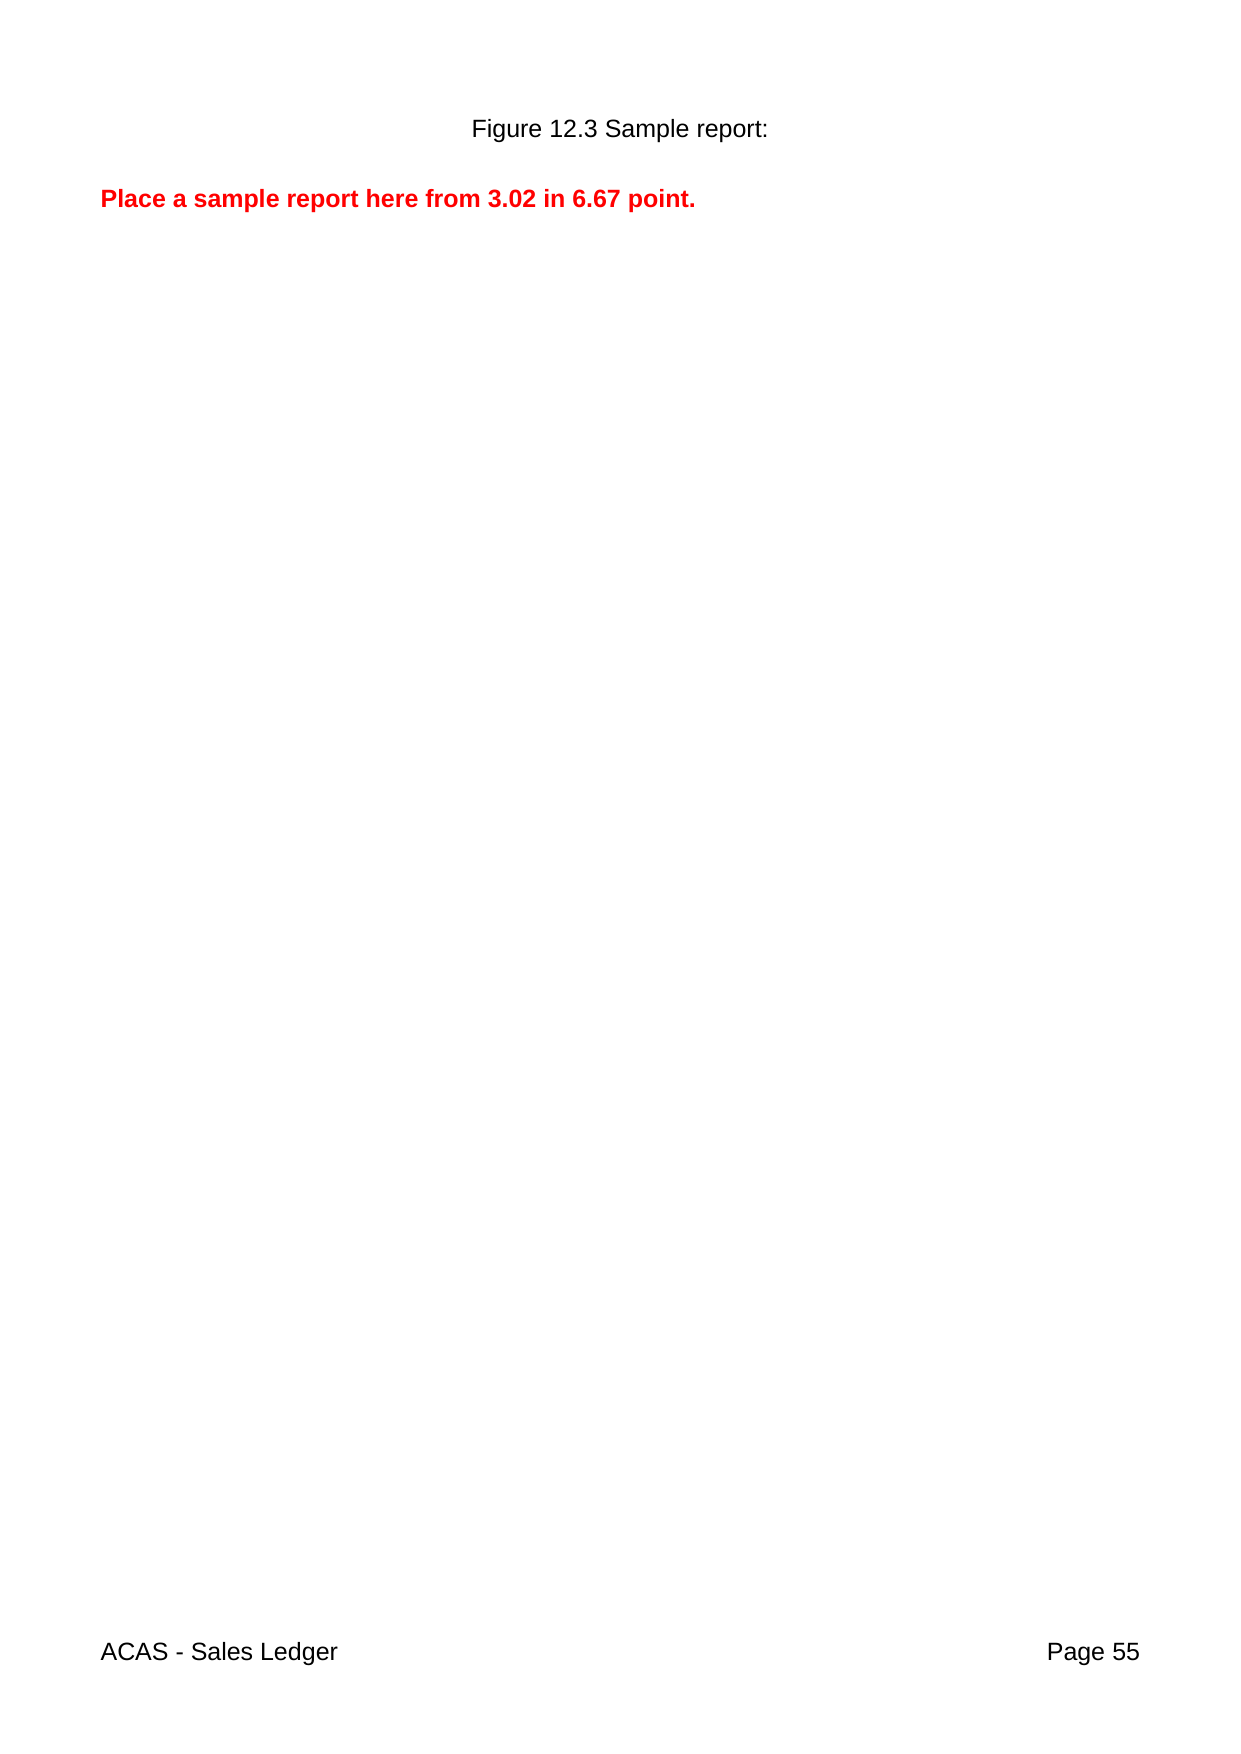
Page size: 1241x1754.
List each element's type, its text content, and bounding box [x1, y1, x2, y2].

text Figure 12.3 Sample report: [100, 113, 1140, 142]
text Place a sample report here from 3.02 in 6.67 point. [100, 183, 1140, 212]
